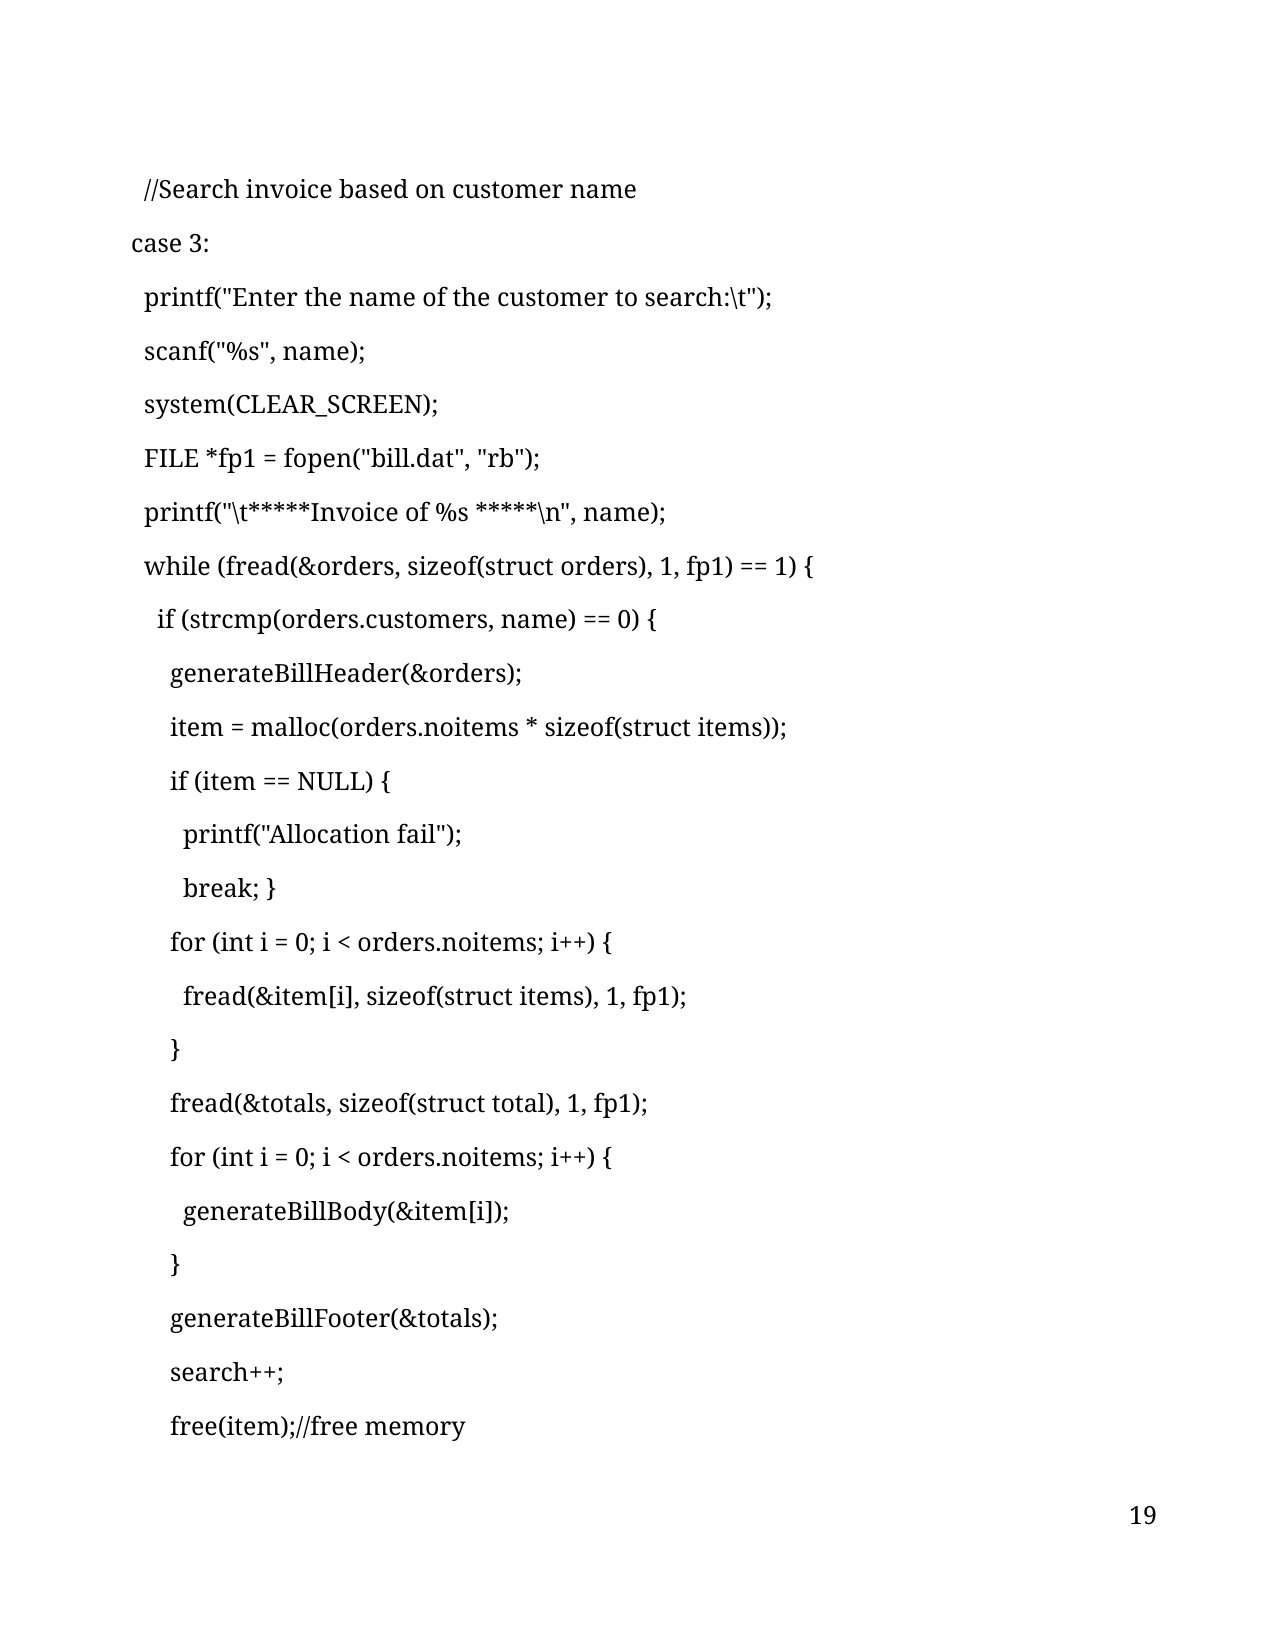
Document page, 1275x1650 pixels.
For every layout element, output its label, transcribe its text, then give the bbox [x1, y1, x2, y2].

text break; } [118, 871, 1157, 905]
text scanf("%s", name); [118, 333, 1157, 367]
text for (int i = 0; i < orders.noitems; i++) { [118, 1139, 1157, 1173]
text for (int i = 0; i < orders.noitems; i++) { [118, 924, 1157, 958]
text system(CLEAR_SCREEN); [118, 387, 1157, 421]
text search++; [118, 1354, 1157, 1388]
text if (strcmp(orders.customers, name) == 0) { [118, 602, 1157, 636]
text printf("Allocation fail"); [118, 817, 1157, 851]
text free(item);//free memory [118, 1408, 1157, 1442]
text generateBillHeader(&orders); [118, 656, 1157, 690]
text } [118, 1247, 1157, 1281]
text generateBillBody(&item[i]); [118, 1193, 1157, 1227]
text printf("\t*****Invoice of %s *****\n", name); [118, 494, 1157, 528]
text fread(&item[i], sizeof(struct items), 1, fp1); [118, 978, 1157, 1012]
text while (fread(&orders, sizeof(struct orders), 1, fp1) == 1) { [118, 548, 1157, 582]
text } [118, 1032, 1157, 1066]
text item = malloc(orders.noitems * sizeof(struct items)); [118, 709, 1157, 743]
text FILE *fp1 = fopen("bill.dat", "rb"); [118, 441, 1157, 475]
text if (item == NULL) { [118, 763, 1157, 797]
text fread(&totals, sizeof(struct total), 1, fp1); [118, 1086, 1157, 1120]
text case 3: [118, 226, 1157, 260]
text //Search invoice based on customer name [118, 172, 1157, 206]
text printf("Enter the name of the customer to search:\t"); [118, 279, 1157, 313]
text generateBillFooter(&totals); [118, 1301, 1157, 1335]
